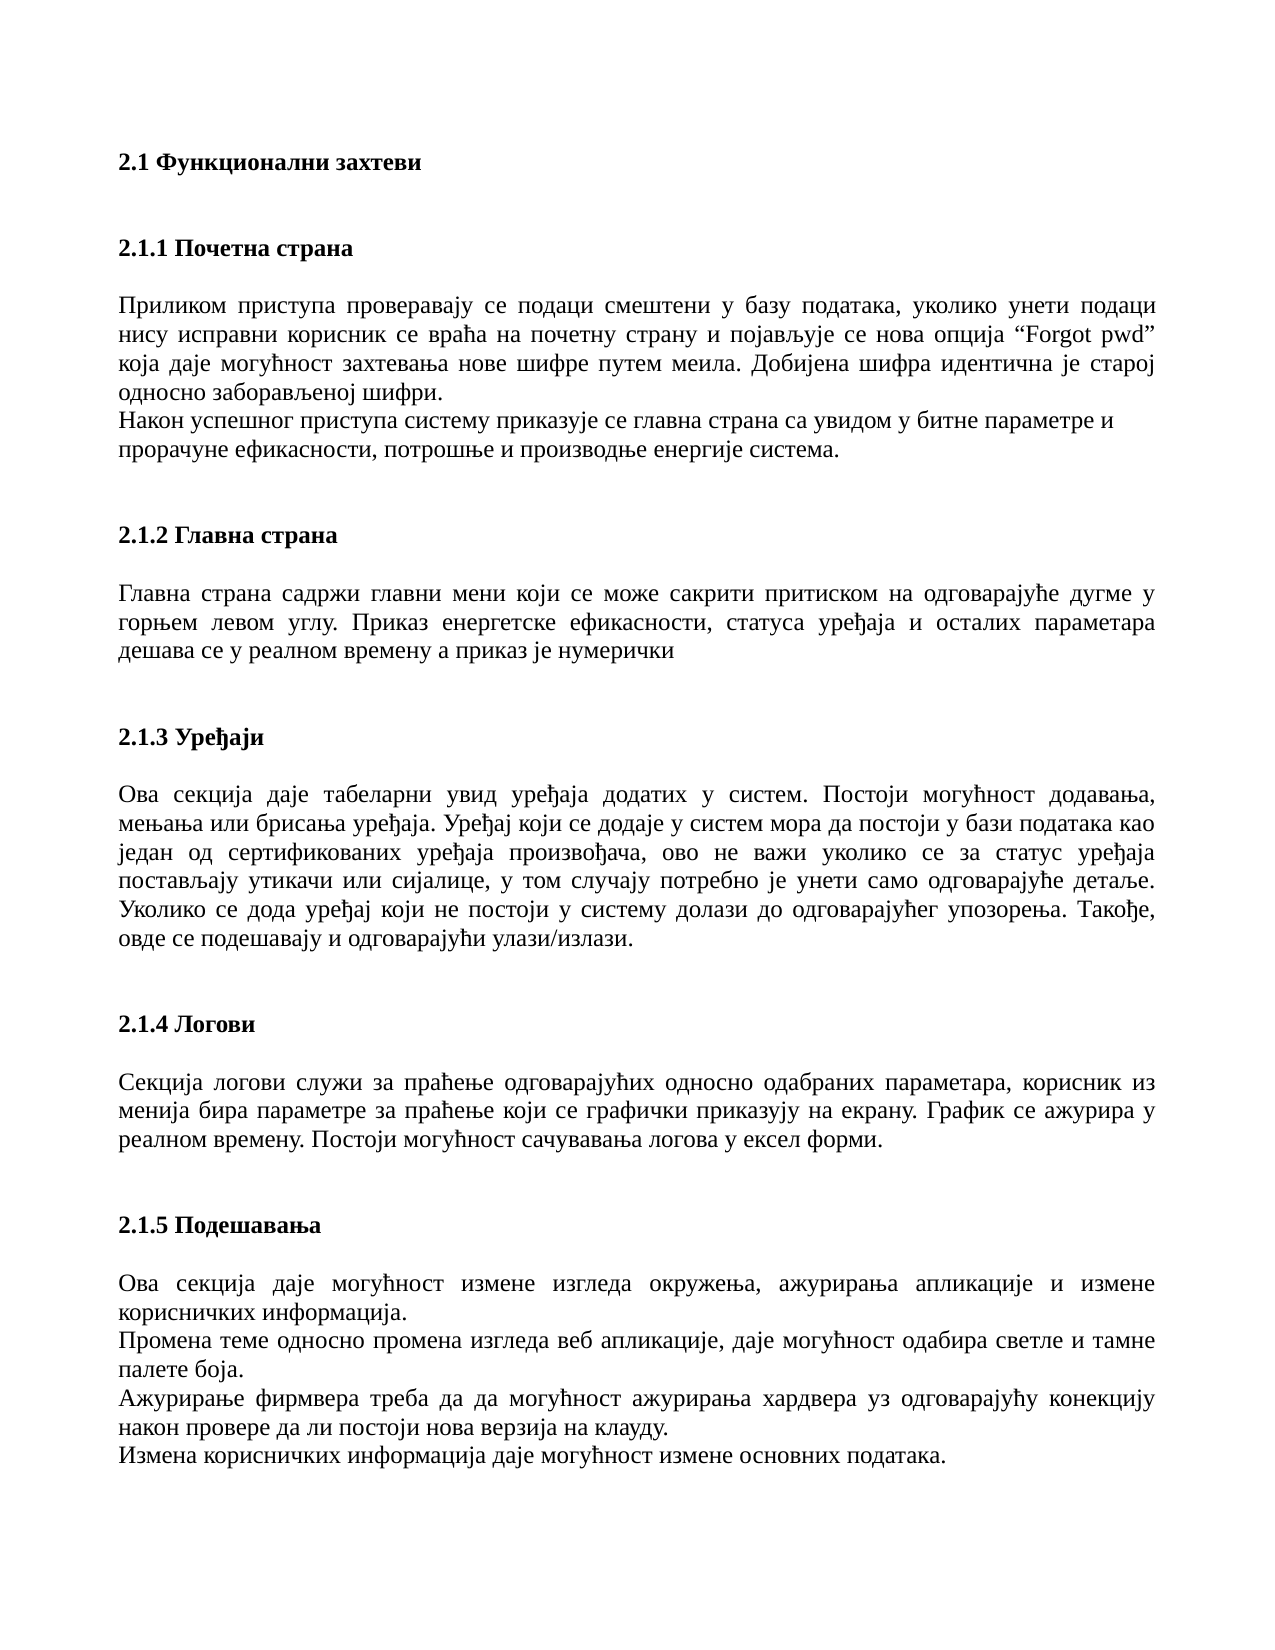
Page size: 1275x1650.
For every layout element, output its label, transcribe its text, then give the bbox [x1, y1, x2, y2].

text 2.1.5 Подешавања [118, 1211, 1157, 1239]
text Ова секција даје табеларни увид уређаја додатих у систем. Постоји могућност додавања, мењања или брисања уређаја. Уређај који се додаје у систем мора да постоји у бази података као један од сертификованих уређаја произвођача, ово не важи уколико се за статус уређаја постављају утикачи или сијалице, у том случају потребно је унети само одговарајуће детаље. Уколико се дода уређај који не постоји у систему долази до одговарајућег упозорења. Такође, овде се подешавају и одговарајући улази/излази. [118, 779, 1157, 952]
text Ажурирање фирмвера треба да да могућност ажурирања хардвера уз одговарајућу конекцију након провере да ли постоји нова верзија на клауду. [118, 1383, 1157, 1441]
text Након успешног приступа систему приказује се главна страна са увидом у битне параметре и прорачуне ефикасности, потрошње и производње енергије система. [118, 406, 1157, 463]
text 2.1.3 Уређаји [118, 722, 1157, 751]
text Промена теме односно промена изгледа веб апликације, даје могућност одабира светле и тамне палете боја. [118, 1326, 1157, 1383]
text Ова секција даје могућност измене изгледа окружења, ажурирања апликације и измене корисничких информација. [118, 1268, 1157, 1326]
text Измена корисничких информација даје могућност измене основних података. [118, 1441, 1157, 1469]
text 2.1.2 Главна страна [118, 521, 1157, 549]
text Секција логови служи за праћење одговарајућих односно одабраних параметара, корисник из менија бира параметре за праћење који се графички приказују на екрану. График се ажурира у реалном времену. Постоји могућност сачувавања логова у ексел форми. [118, 1067, 1157, 1153]
text Главна страна садржи главни мени који се може сакрити притиском на одговарајуће дугме у горњем левом углу. Приказ енергетске ефикасности, статуса уређаја и осталих параметара дешава се у реалном времену а приказ је нумерички [118, 578, 1157, 664]
text 2.1 Функционални захтеви [118, 147, 1157, 176]
text Приликом приступа проверавају се подаци смештени у базу података, уколико унети подаци нису исправни корисник се враћа на почетну страну и појављује се нова опција “Forgot pwd” која даје могућност захтевања нове шифре путем меила. Добијена шифра идентична је старој односно заборављеној шифри. [118, 291, 1157, 406]
text 2.1.1 Почетна страна [118, 233, 1157, 262]
text 2.1.4 Логови [118, 1009, 1157, 1038]
